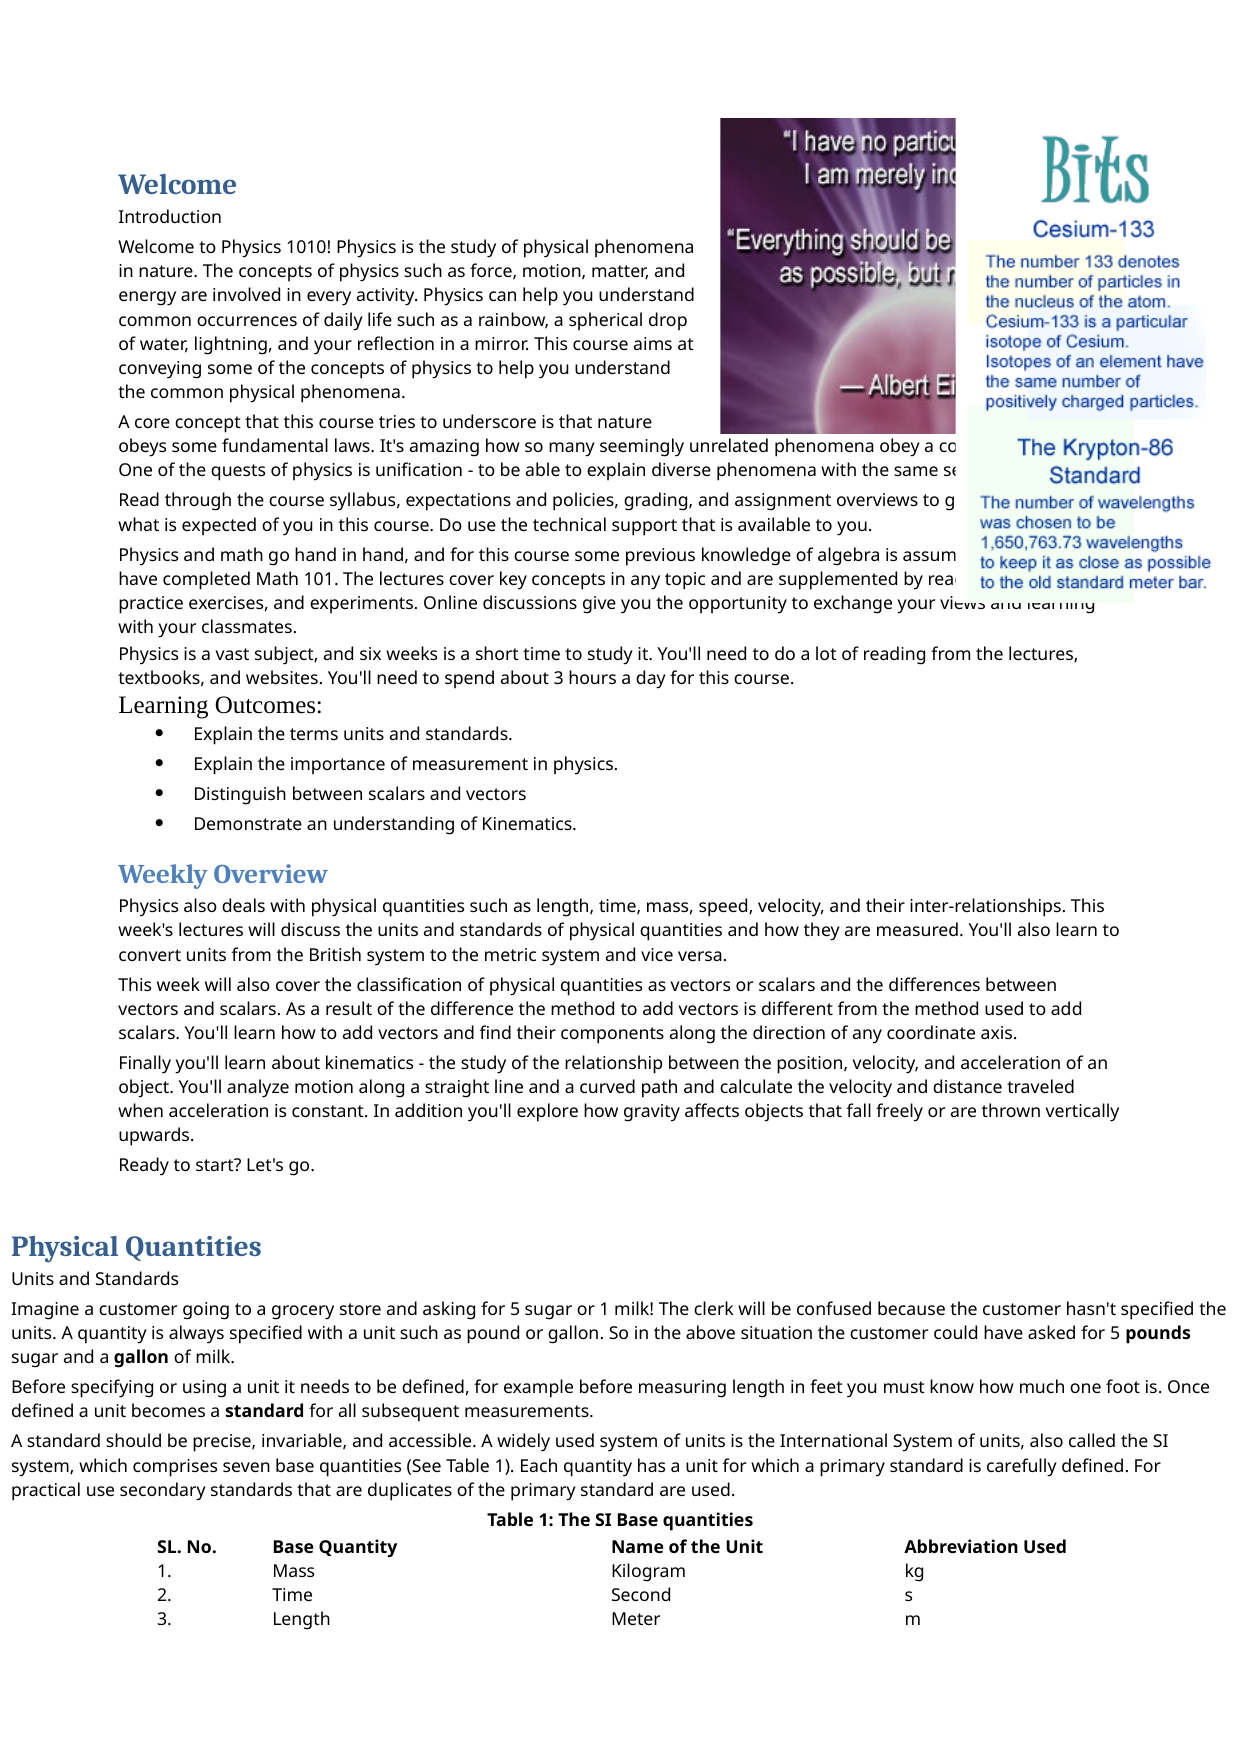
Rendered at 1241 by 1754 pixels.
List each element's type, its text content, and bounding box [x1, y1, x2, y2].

text This week will also cover the classification of physical quantities as vectors or scalars and the differences between vectors and scalars. As a result of the difference the method to add vectors is different from the method used to add scalars. You'll learn how to add vectors and find their components along the direction of any coordinate axis. [118, 972, 1122, 1044]
text Physics is a vast subject, and six weeks is a short time to study it. You'll need to do a lot of reading from the lectures, textbooks, and websites. You'll need to spend about 3 hours a day for this course. [118, 642, 1122, 690]
table_header Base Quantity [272, 1534, 611, 1558]
table_cell 3. [157, 1607, 272, 1631]
text Finally you'll learn about kinematics - the study of the relationship between the position, velocity, and acceleration of an object. You'll analyze motion along a straight line and a curved path and calculate the velocity and distance traveled when acceleration is constant. In addition you'll explore how gravity affects objects that fall freely or are thrown vertically upwards. [118, 1050, 1122, 1147]
table_cell Second [611, 1583, 904, 1607]
table_header SL. No. [157, 1534, 272, 1558]
text Learning Outcomes: [118, 690, 1122, 719]
text A core concept that this course tries to underscore is that nature obeys some fundamental laws. It's amazing how so many seemingly unrelated phenomena obey a common set of laws. One of the quests of physics is unification - to be able to explain diverse phenomena with the same set of laws. [118, 409, 955, 482]
list Demonstrate an understanding of Kinematics. [156, 812, 1122, 836]
table_header Physical Quantities Units and Standards Imagine a customer going to a grocery store and asking for 5 sugar or 1 milk! The clerk will be confused because the customer hasn't specified the units. A quantity is always specified with a unit such as pound or gallon. So in the above situation the customer could have asked for 5 pounds sugar and a gallon of milk. Before specifying or using a unit it needs to be defined, for example before measuring length in feet you must know how much one foot is. Once defined a unit becomes a standard for all subsequent measurements. A standard should be precise, invariable, and accessible. A widely used system of units is the International System of units, also called the SI system, which comprises seven base quantities (See Table 1). Each quantity has a unit for which a primary standard is carefully defined. For practical use secondary standards that are duplicates of the primary standard are used. Table 1: The SI Base quantities [11, 1180, 1229, 1636]
list Explain the importance of measurement in physics. [156, 752, 1122, 776]
table_cell Time [272, 1583, 611, 1607]
subtitle Welcome [118, 168, 720, 202]
table_cell Mass [272, 1559, 611, 1583]
table_header Abbreviation Used [904, 1534, 1083, 1558]
text Welcome to Physics 1010! Physics is the study of physical phenomena in nature. The concepts of physics such as force, motion, matter, and energy are involved in every activity. Physics can help you understand common occurrences of daily life such as a rainbow, a spherical drop of water, lightning, and your reflection in a mirror. This course aims at conveying some of the concepts of physics to help you understand the common physical phenomena. [118, 234, 720, 404]
table_cell s [904, 1583, 1083, 1607]
subtitle Weekly Overview [118, 859, 1122, 891]
list Distinguish between scalars and vectors [156, 782, 1122, 806]
text Physics and math go hand in hand, and for this course some previous knowledge of algebra is assumed. You should also have completed Math 101. The lectures cover key concepts in any topic and are supplemented by reading assignments, practice exercises, and experiments. Online discussions give you the opportunity to exchange your views and learning with your classmates. [118, 542, 1122, 639]
table_cell kg [904, 1559, 1083, 1583]
table_header Name of the Unit [611, 1534, 904, 1558]
table_cell Kilogram [611, 1559, 904, 1583]
text Introduction [118, 204, 720, 229]
table_cell Meter [611, 1607, 904, 1631]
table_cell Length [272, 1607, 611, 1631]
text Read through the course syllabus, expectations and policies, grading, and assignment overviews to get a clear picture of what is expected of you in this course. Do use the technical support that is available to you. [118, 488, 955, 536]
table_cell 2. [157, 1583, 272, 1607]
table_cell m [904, 1607, 1083, 1631]
list Explain the terms units and standards. [156, 722, 1122, 746]
picture [720, 88, 1240, 603]
text Physics also deals with physical quantities such as length, time, mass, speed, velocity, and their inter-relationships. This week's lectures will discuss the units and standards of physical quantities and how they are measured. You'll also learn to convert units from the British system to the metric system and vice versa. [118, 894, 1122, 966]
table_cell 1. [157, 1559, 272, 1583]
text Ready to start? Let's go. [118, 1153, 1122, 1177]
